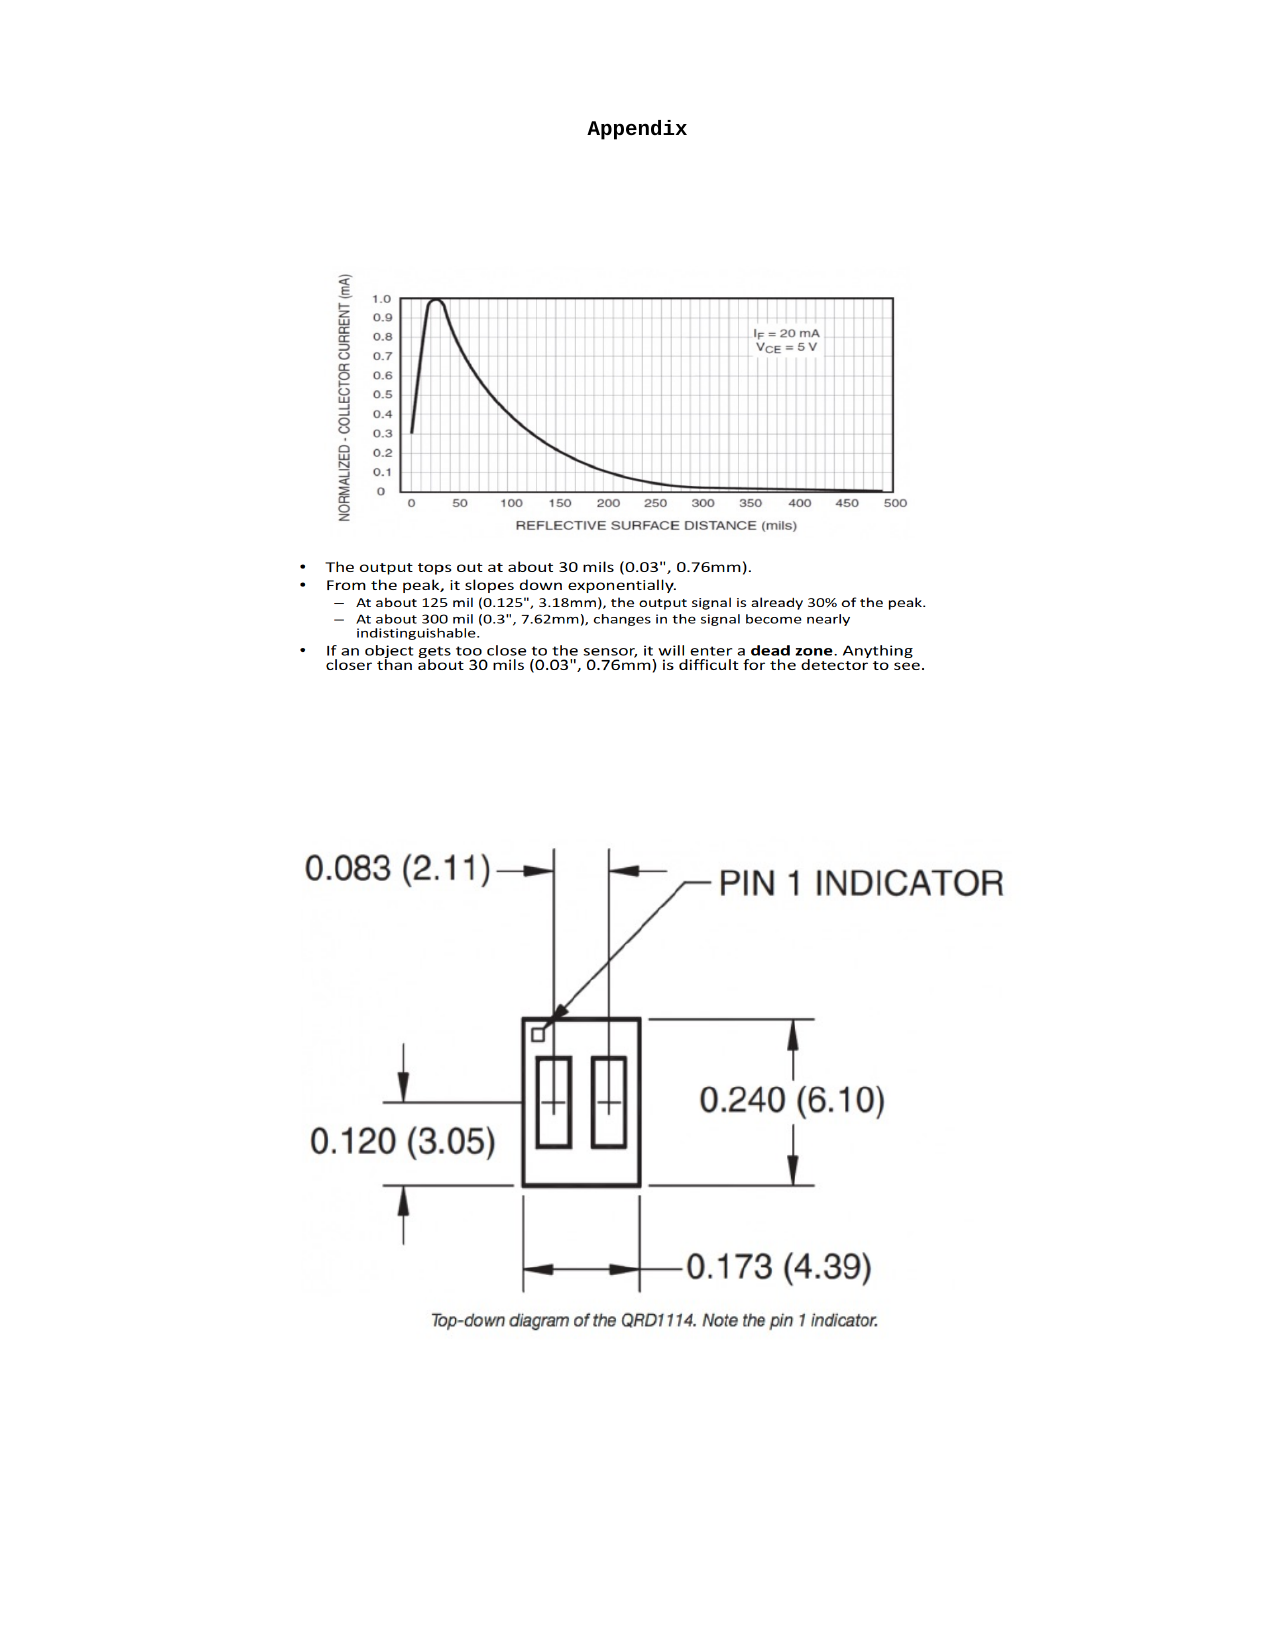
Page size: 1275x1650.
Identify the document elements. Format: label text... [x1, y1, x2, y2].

text Appendix [118, 118, 1157, 142]
picture [267, 836, 1033, 1376]
picture [268, 266, 960, 677]
